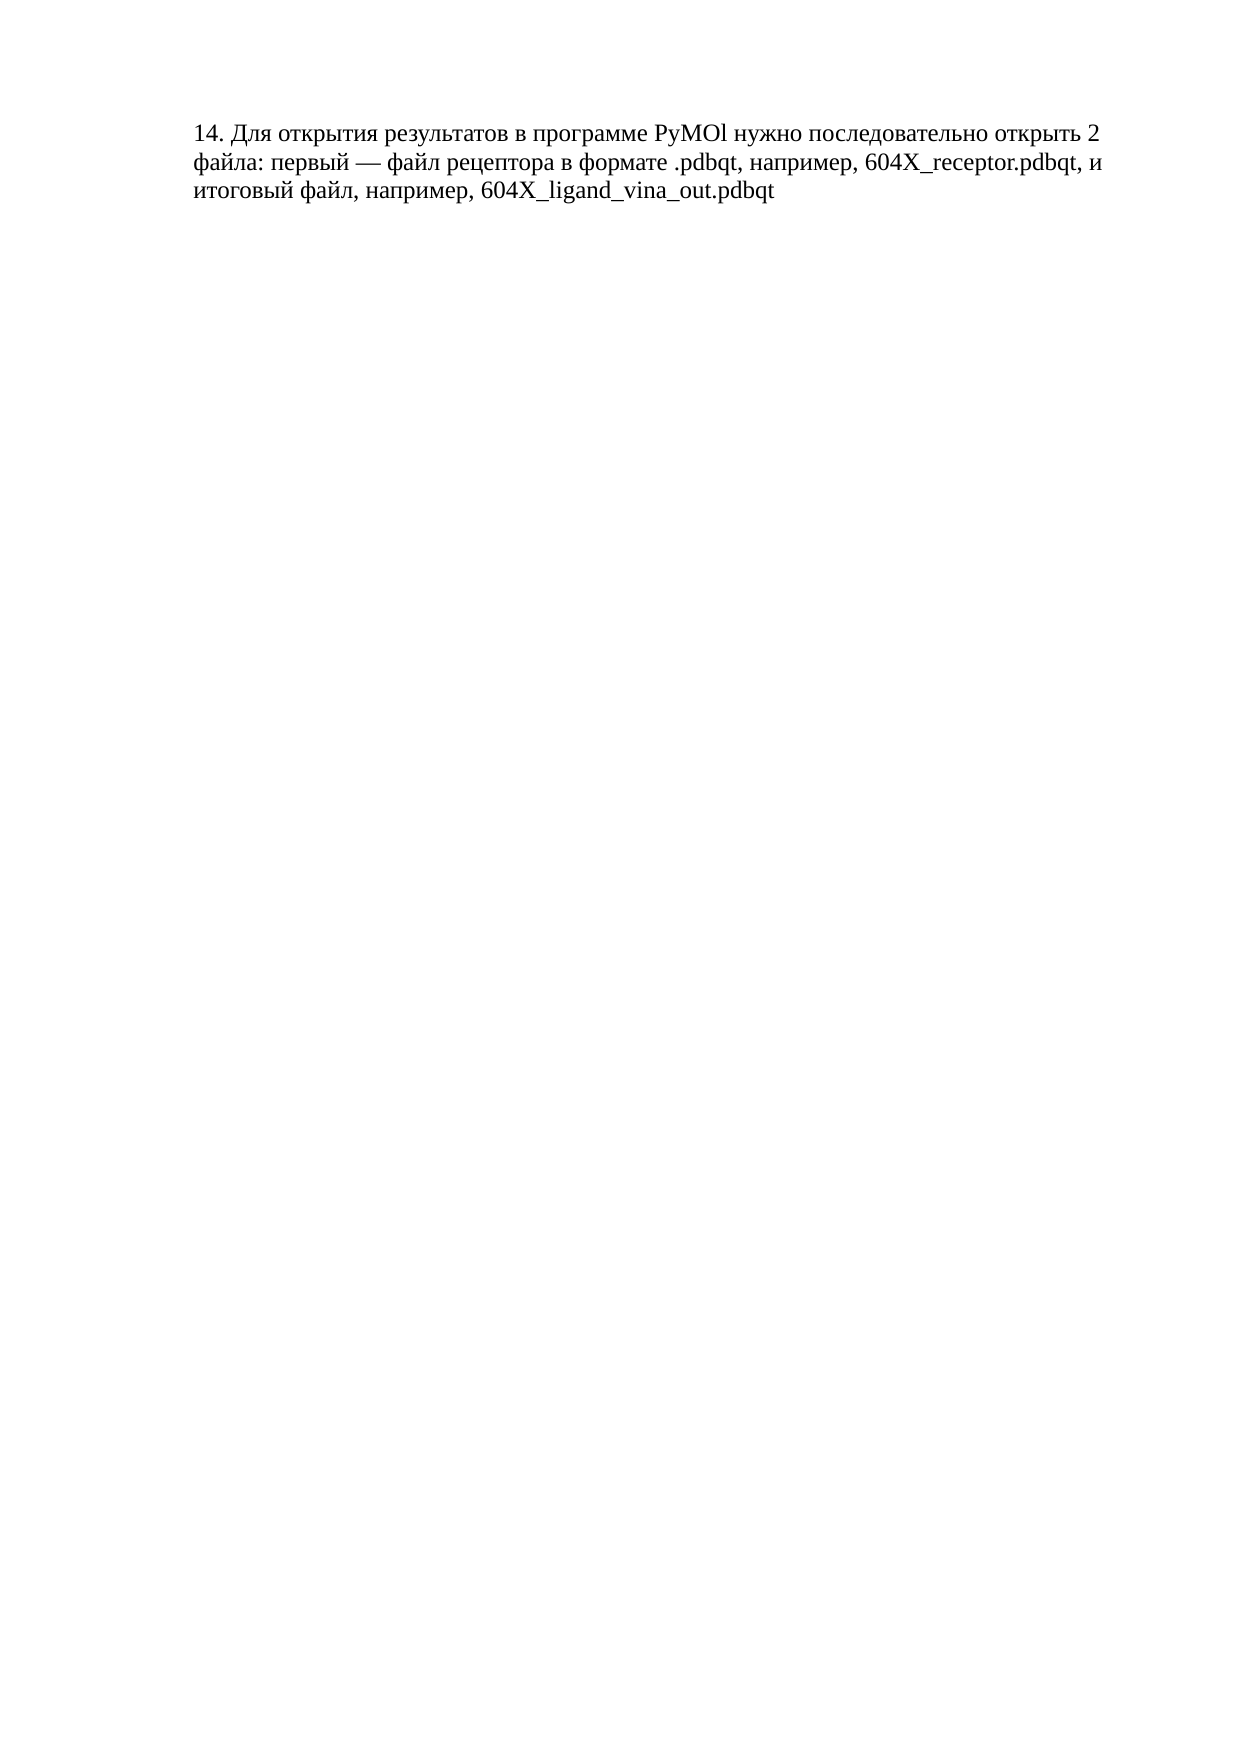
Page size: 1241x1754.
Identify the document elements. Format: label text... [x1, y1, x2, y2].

list 14. Для открытия результатов в программе PyMOl нужно последовательно открыть 2 файла: первый — файл рецептора в формате .pdbqt, например, 604X_receptor.pdbqt, и итоговый файл, например, 604X_ligand_vina_out.pdbqt [156, 118, 1122, 204]
